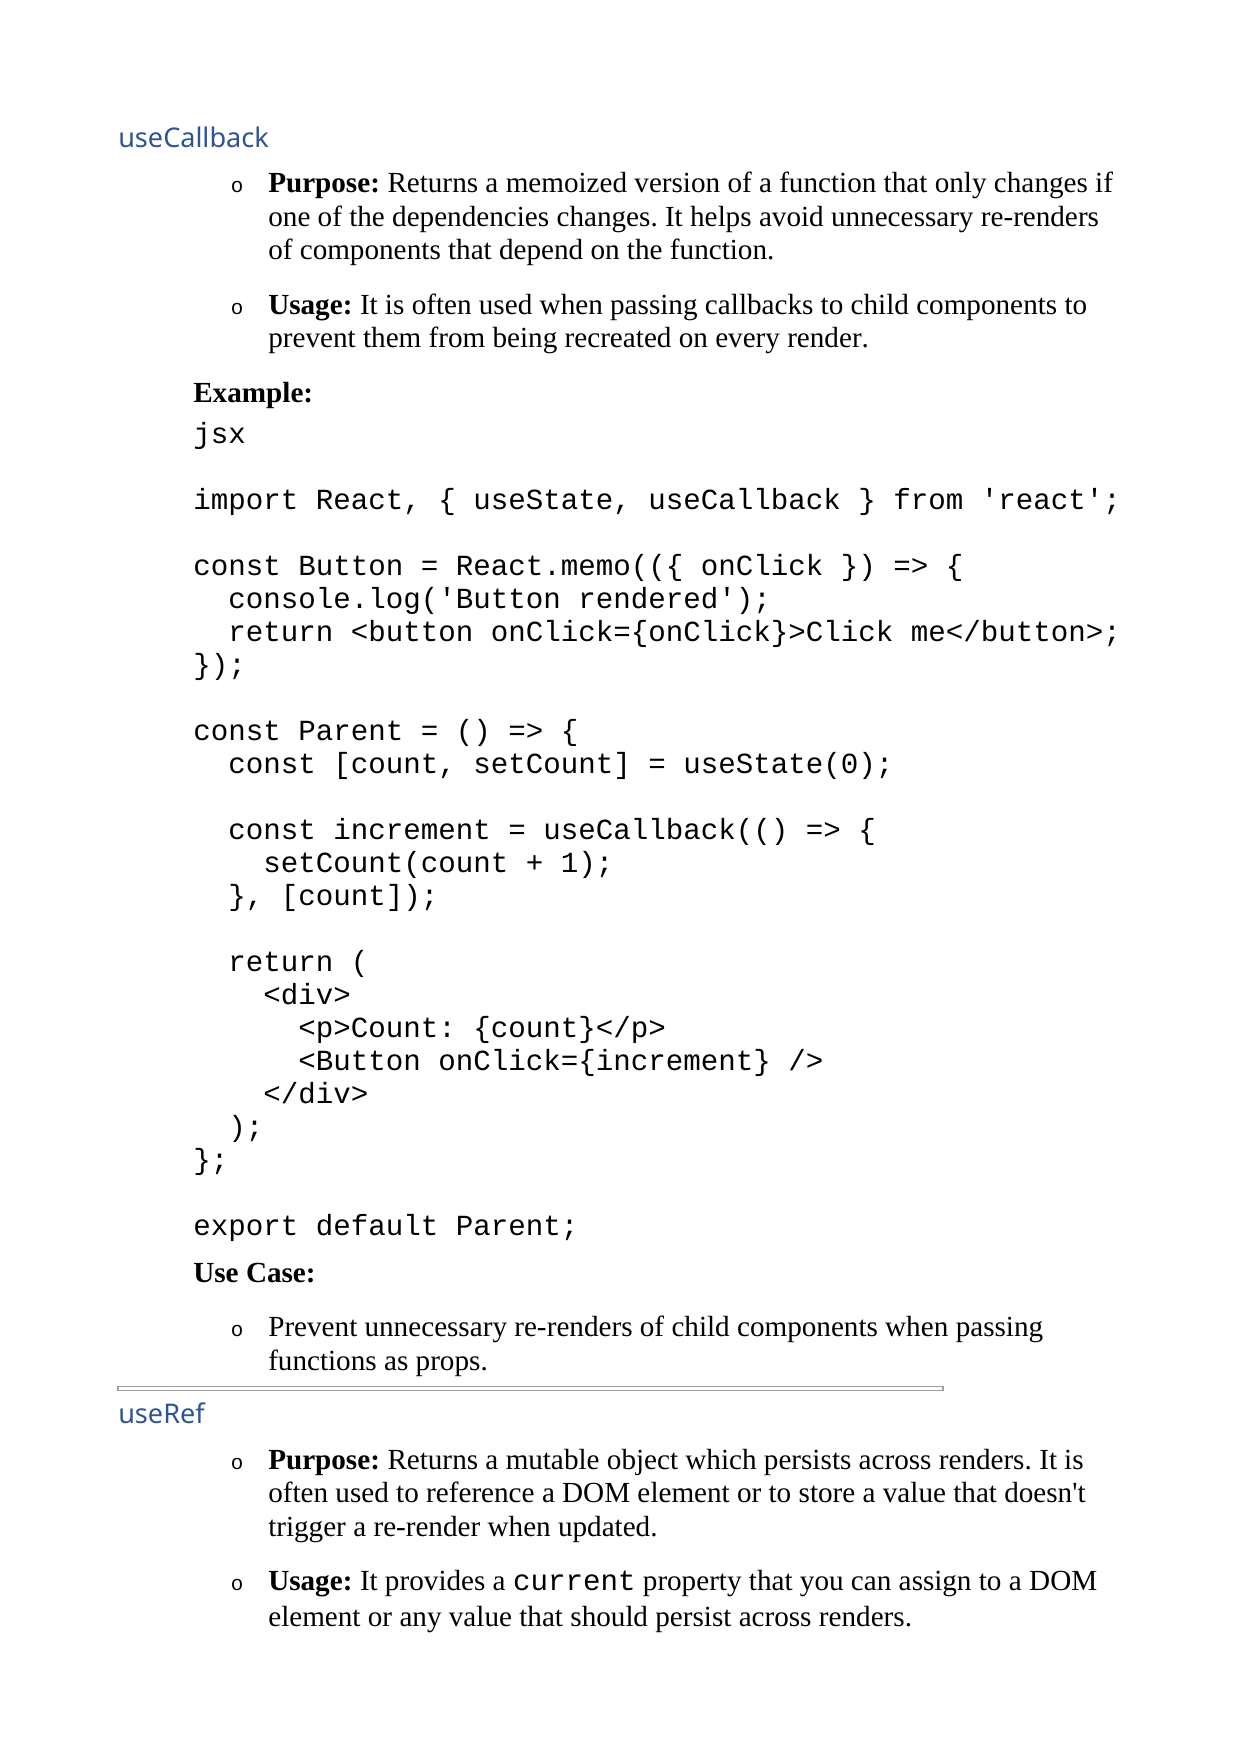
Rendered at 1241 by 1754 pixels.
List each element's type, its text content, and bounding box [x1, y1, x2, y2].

text <div> [193, 980, 1122, 1013]
text jsx [193, 419, 1122, 452]
list Prevent unnecessary re-renders of child components when passing functions as props. [231, 1309, 1122, 1376]
subtitle Use Case: [193, 1255, 1122, 1288]
text import React, { useState, useCallback } from 'react'; [193, 485, 1122, 518]
text return <button onClick={onClick}>Click me</button>; [193, 617, 1122, 650]
text }; [193, 1145, 1122, 1178]
text const Button = React.memo(({ onClick }) => { [193, 551, 1122, 584]
text const Parent = () => { [193, 716, 1122, 749]
list Purpose: Returns a memoized version of a function that only changes if one of the dependencies changes. It helps avoid unnecessary re-renders of components that depend on the function. [231, 165, 1122, 266]
list Purpose: Returns a mutable object which persists across renders. It is often used to reference a DOM element or to store a value that doesn't trigger a re-render when updated. [231, 1442, 1122, 1542]
text }); [193, 650, 1122, 683]
text return ( [193, 947, 1122, 980]
list Usage: It provides a current property that you can assign to a DOM element or any value that should persist across renders. [231, 1563, 1122, 1633]
text <Button onClick={increment} /> [193, 1046, 1122, 1079]
text console.log('Button rendered'); [193, 584, 1122, 617]
text export default Parent; [193, 1211, 1122, 1244]
list Usage: It is often used when passing callbacks to child components to prevent them from being recreated on every render. [231, 287, 1122, 354]
text const increment = useCallback(() => { [193, 815, 1122, 848]
text setCount(count + 1); [193, 848, 1122, 881]
subtitle Example: [193, 375, 1122, 408]
text }, [count]); [193, 881, 1122, 914]
text ); [193, 1112, 1122, 1145]
text const [count, setCount] = useState(0); [193, 749, 1122, 782]
subtitle useCallback [118, 118, 1122, 155]
subtitle useRef [118, 1394, 1122, 1431]
text </div> [193, 1079, 1122, 1112]
text <p>Count: {count}</p> [193, 1013, 1122, 1046]
